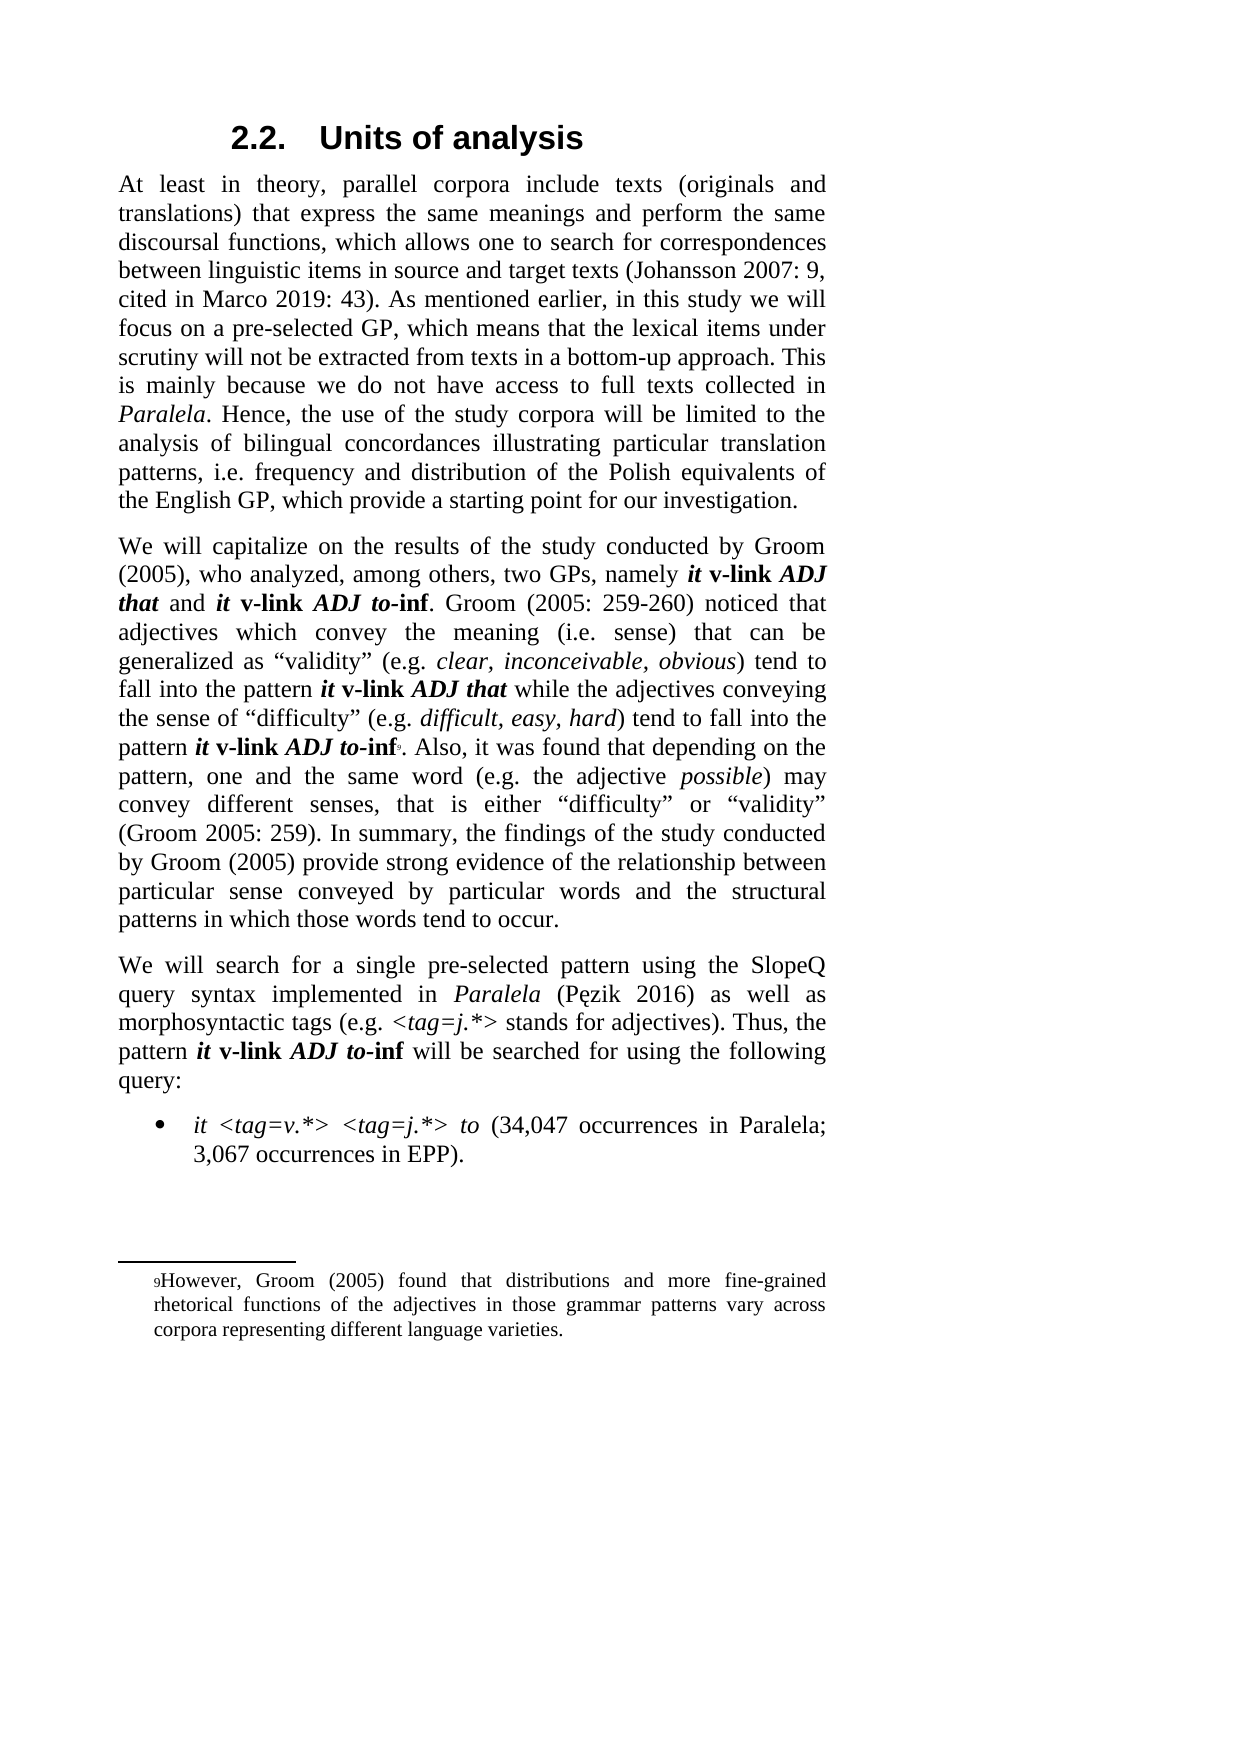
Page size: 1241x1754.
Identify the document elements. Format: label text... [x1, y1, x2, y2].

text We will capitalize on the results of the study conducted by Groom (2005), who analyzed, among others, two GPs, namely it v-link ADJ that and it v-link ADJ to-inf. Groom (2005: 259-260) noticed that adjectives which convey the meaning (i.e. sense) that can be generalized as “validity” (e.g. clear, inconceivable, obvious) tend to fall into the pattern it v-link ADJ that while the adjectives conveying the sense of “difficulty” (e.g. difficult, easy, hard) tend to fall into the pattern it v-link ADJ to-inf. Also, it was found that depending on the pattern, one and the same word (e.g. the adjective possible) may convey different senses, that is either “difficulty” or “validity” (Groom 2005: 259). In summary, the findings of the study conducted by Groom (2005) provide strong evidence of the relationship between particular sense conveyed by particular words and the structural patterns in which those words tend to occur. [118, 531, 827, 933]
list it <tag=v.*> <tag=j.*> to (34,047 occurrences in Paralela; 3,067 occurrences in EPP). [156, 1110, 827, 1168]
text We will search for a single pre-selected pattern using the SlopeQ query syntax implemented in Paralela (Pęzik 2016) as well as morphosyntactic tags (e.g. <tag=j.*> stands for adjectives). Thus, the pattern it v-link ADJ to-inf will be searched for using the following query: [118, 950, 827, 1094]
text However, Groom (2005) found that distributions and more fine-grained rhetorical functions of the adjectives in those grammar patterns vary across corpora representing different language varieties. [153, 1268, 827, 1341]
text At least in theory, parallel corpora include texts (originals and translations) that express the same meanings and perform the same discoursal functions, which allows one to search for correspondences between linguistic items in source and target texts (Johansson 2007: 9, cited in Marco 2019: 43). As mentioned earlier, in this study we will focus on a pre-selected GP, which means that the lexical items under scrutiny will not be extracted from texts in a bottom-up approach. This is mainly because we do not have access to full texts collected in Paralela. Hence, the use of the study corpora will be limited to the analysis of bilingual concordances illustrating particular translation patterns, i.e. frequency and distribution of the Polish equivalents of the English GP, which provide a starting point for our investigation. [118, 169, 827, 514]
list Units of analysis [231, 118, 827, 157]
